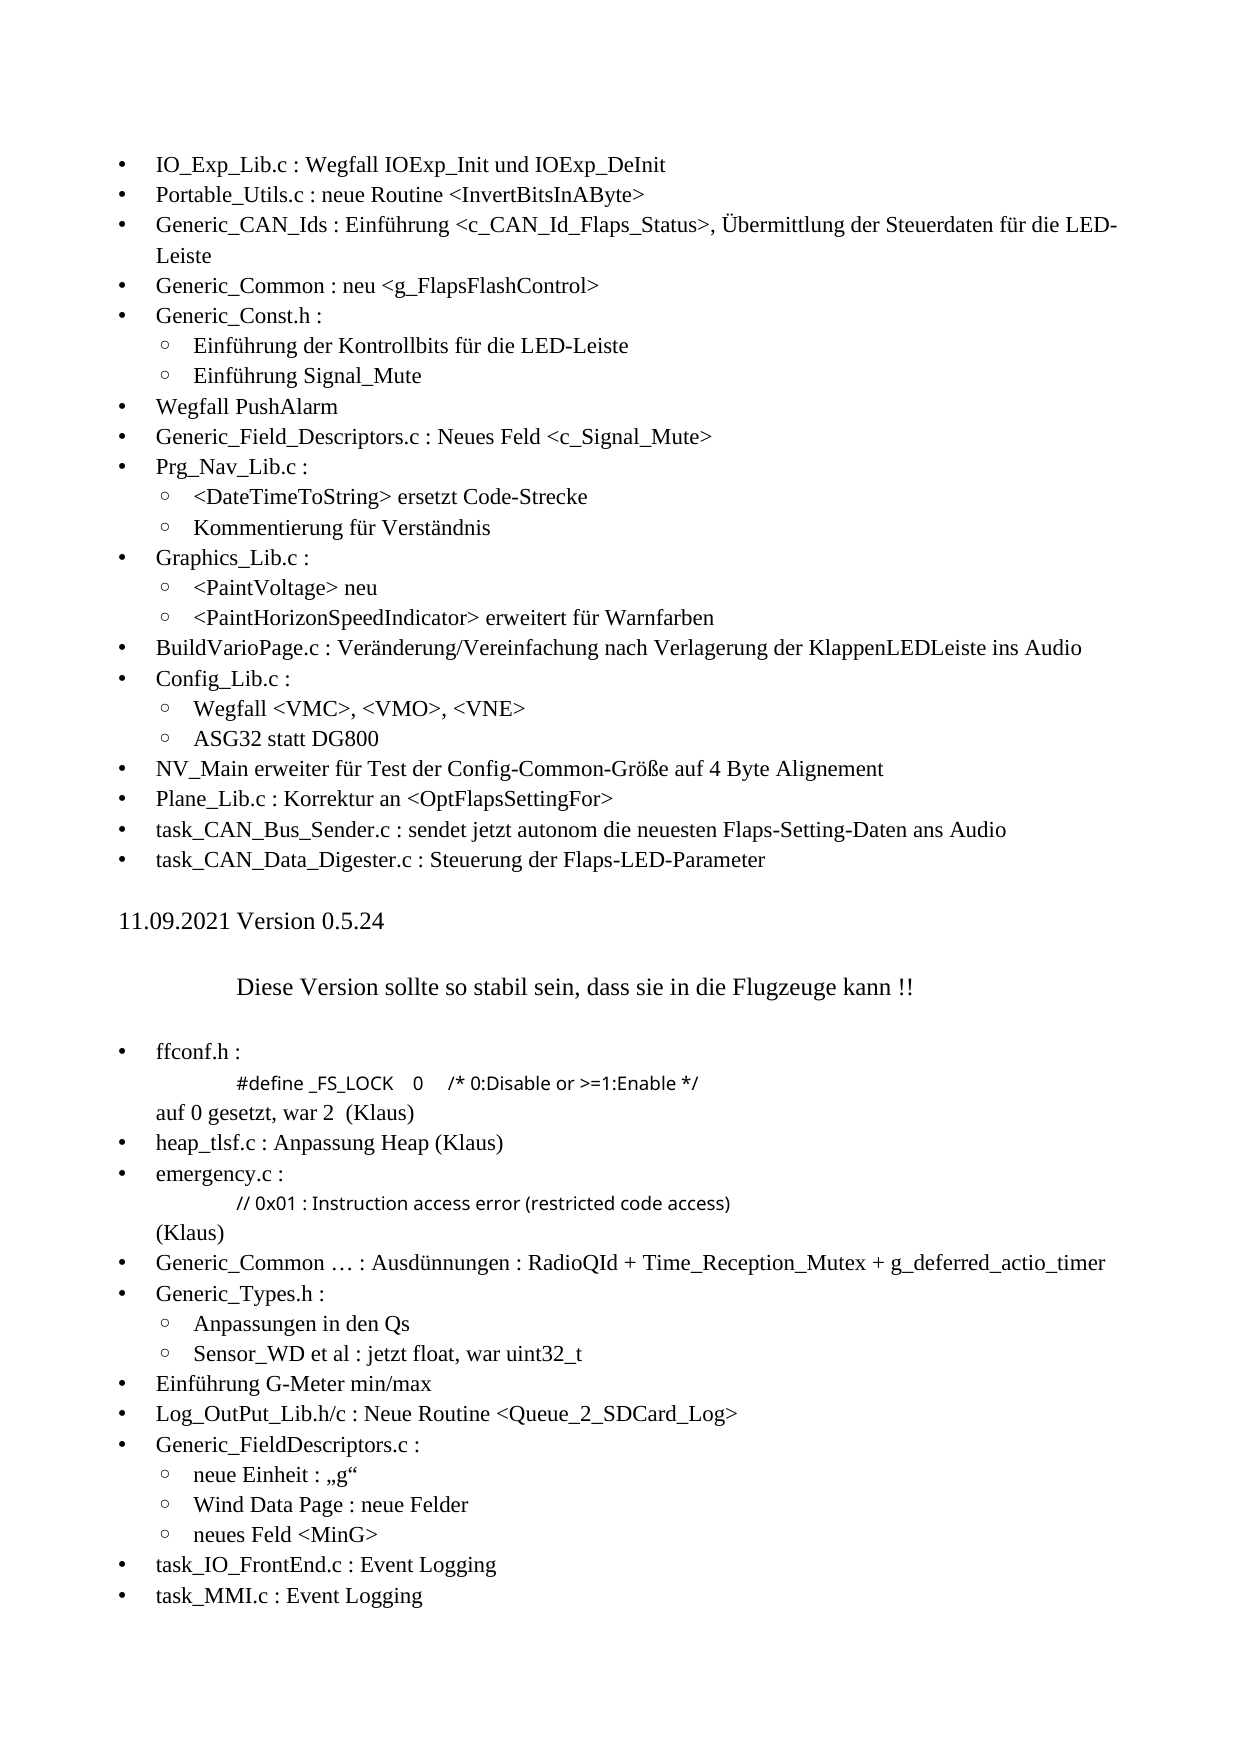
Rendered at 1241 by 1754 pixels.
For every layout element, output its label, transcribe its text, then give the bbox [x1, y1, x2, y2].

list Log_OutPut_Lib.h/c : Neue Routine <Queue_2_SDCard_Log> [118, 1400, 1122, 1427]
list Sensor_WD et al : jetzt float, war uint32_t [156, 1340, 1122, 1366]
list Anpassungen in den Qs [156, 1310, 1122, 1336]
list <PaintVoltage> neu [156, 574, 1122, 600]
list task_CAN_Bus_Sender.c : sendet jetzt autonom die neuesten Flaps-Setting-Daten ans Audio [118, 816, 1122, 842]
list Portable_Utils.c : neue Routine <InvertBitsInAByte> [118, 181, 1122, 208]
list Wegfall <VMC>, <VMO>, <VNE> [156, 695, 1122, 721]
list Wind Data Page : neue Felder [156, 1491, 1122, 1517]
list Prg_Nav_Lib.c : [118, 453, 1122, 479]
list Generic_Common … : Ausdünnungen : RadioQId + Time_Reception_Mutex + g_deferred_actio_timer [118, 1249, 1122, 1276]
list ASG32 statt DG800 [156, 725, 1122, 751]
list Generic_FieldDescriptors.c : [118, 1431, 1122, 1457]
text Diese Version sollte so stabil sein, dass sie in die Flugzeuge kann !! [236, 972, 1122, 1034]
list Generic_Common : neu <g_FlapsFlashControl> [118, 272, 1122, 298]
text 11.09.2021 Version 0.5.24 [118, 906, 1122, 935]
list task_IO_FrontEnd.c : Event Logging [118, 1551, 1122, 1578]
list ffconf.h : #define _FS_LOCK 0 /* 0:Disable or >=1:Enable */ auf 0 gesetzt, war 2 (Klaus) [118, 1038, 1122, 1126]
list task_MMI.c : Event Logging [118, 1582, 1122, 1608]
list neues Feld <MinG> [156, 1521, 1122, 1548]
list Graphics_Lib.c : [118, 544, 1122, 570]
list Wegfall PushAlarm [118, 393, 1122, 419]
list IO_Exp_Lib.c : Wegfall IOExp_Init und IOExp_DeInit [118, 151, 1122, 177]
list Generic_Field_Descriptors.c : Neues Feld <c_Signal_Mute> [118, 423, 1122, 449]
list Config_Lib.c : [118, 665, 1122, 691]
list Plane_Lib.c : Korrektur an <OptFlapsSettingFor> [118, 786, 1122, 812]
list <DateTimeToString> ersetzt Code-Strecke [156, 483, 1122, 510]
list Einführung Signal_Mute [156, 363, 1122, 389]
list task_CAN_Data_Digester.c : Steuerung der Flaps-LED-Parameter [118, 846, 1122, 872]
list neue Einheit : „g“ [156, 1461, 1122, 1487]
list NV_Main erweiter für Test der Config-Common-Größe auf 4 Byte Alignement [118, 755, 1122, 782]
list Einführung G-Meter min/max [118, 1370, 1122, 1397]
list Generic_Const.h : [118, 302, 1122, 328]
list <PaintHorizonSpeedIndicator> erweitert für Warnfarben [156, 604, 1122, 631]
list Generic_Types.h : [118, 1279, 1122, 1306]
list heap_tlsf.c : Anpassung Heap (Klaus) [118, 1129, 1122, 1156]
list Einführung der Kontrollbits für die LED-Leiste [156, 332, 1122, 359]
list Kommentierung für Verständnis [156, 514, 1122, 540]
list Generic_CAN_Ids : Einführung <c_CAN_Id_Flaps_Status>, Übermittlung der Steuerdaten für die LED-Leiste [118, 212, 1122, 268]
list BuildVarioPage.c : Veränderung/Vereinfachung nach Verlagerung der KlappenLEDLeiste ins Audio [118, 634, 1122, 661]
list emergency.c : // 0x01 : Instruction access error (restricted code access) (Klaus) [118, 1160, 1122, 1246]
